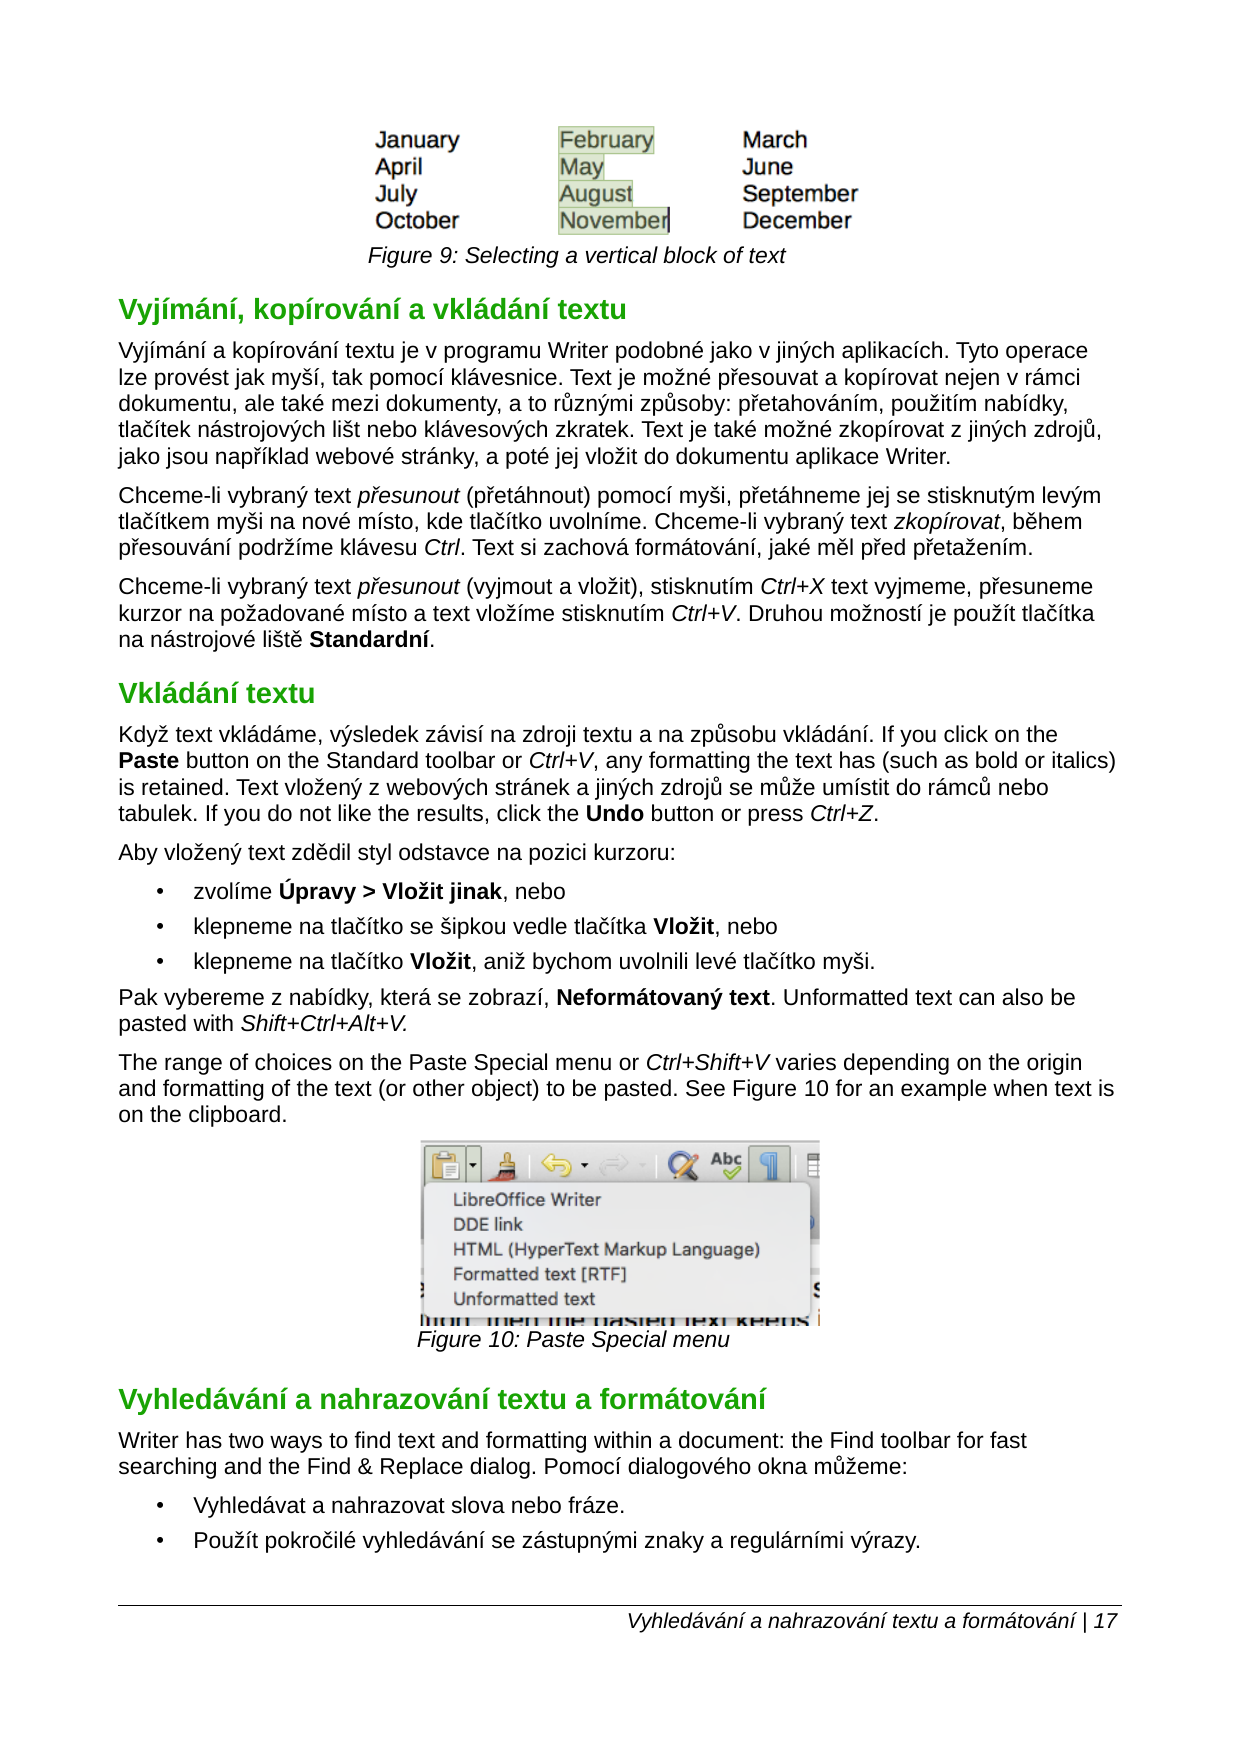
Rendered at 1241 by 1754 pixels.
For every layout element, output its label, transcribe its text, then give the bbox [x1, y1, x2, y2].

list Vyhledávat a nahrazovat slova nebo fráze. [156, 1492, 1122, 1518]
text Figure 10: Paste Special menu [417, 1140, 823, 1352]
picture [420, 1140, 820, 1326]
subtitle Vkládání textu [118, 676, 1122, 709]
text Vyjímání a kopírování textu je v programu Writer podobné jako v jiných aplikacích. Tyto operace lze provést jak myší, tak pomocí klávesnice. Text je možné přesouvat a kopírovat nejen v rámci dokumentu, ale také mezi dokumenty, a to různými způsoby: přetahováním, použitím nabídky, tlačítek nástrojových lišt nebo klávesových zkratek. Text je také možné zkopírovat z jiných zdrojů, jako jsou například webové stránky, a poté jej vložit do dokumentu aplikace Writer. [118, 337, 1122, 469]
text The range of choices on the Paste Special menu or Ctrl+Shift+V varies depending on the origin and formatting of the text (or other object) to be pasted. See Figure 10 for an example when text is on the clipboard. [118, 1049, 1122, 1128]
picture [367, 118, 873, 242]
text Pak vybereme z nabídky, která se zobrazí, Neformátovaný text. Unformatted text can also be pasted with Shift+Ctrl+Alt+V. [118, 983, 1122, 1036]
subtitle Vyjímání, kopírování a vkládání textu [118, 292, 1122, 326]
list zvolíme Úpravy > Vložit jinak, nebo [156, 878, 1122, 904]
text Když text vkládáme, výsledek závisí na zdroji textu a na způsobu vkládání. If you click on the Paste button on the Standard toolbar or Ctrl+V, any formatting the text has (such as bold or italics) is retained. Text vložený z webových stránek a jiných zdrojů se může umístit do rámců nebo tabulek. If you do not like the results, click the Undo button or press Ctrl+Z. [118, 721, 1122, 827]
text Chceme-li vybraný text přesunout (vyjmout a vložit), stisknutím Ctrl+X text vyjmeme, přesuneme kurzor na požadované místo a text vložíme stisknutím Ctrl+V. Druhou možností je použít tlačítka na nástrojové liště Standardní. [118, 573, 1122, 652]
subtitle Vyhledávání a nahrazování textu a formátování [118, 1382, 1122, 1415]
list klepneme na tlačítko Vložit, aniž bychom uvolnili levé tlačítko myši. [156, 948, 1122, 975]
text Aby vložený text zdědil styl odstavce na pozici kurzoru: [118, 839, 1122, 865]
text Writer has two ways to find text and formatting within a document: the Find toolbar for fast searching and the Find & Replace dialog. Pomocí dialogového okna můžeme: [118, 1427, 1122, 1480]
text Figure 9: Selecting a vertical block of text [368, 242, 872, 268]
list klepneme na tlačítko se šipkou vedle tlačítka Vložit, nebo [156, 913, 1122, 939]
list Použít pokročilé vyhledávání se zástupnými znaky a regulárními výrazy. [156, 1527, 1122, 1554]
text Chceme-li vybraný text přesunout (přetáhnout) pomocí myši, přetáhneme jej se stisknutým levým tlačítkem myši na nové místo, kde tlačítko uvolníme. Chceme-li vybraný text zkopírovat, během přesouvání podržíme klávesu Ctrl. Text si zachová formátování, jaké měl před přetažením. [118, 482, 1122, 561]
